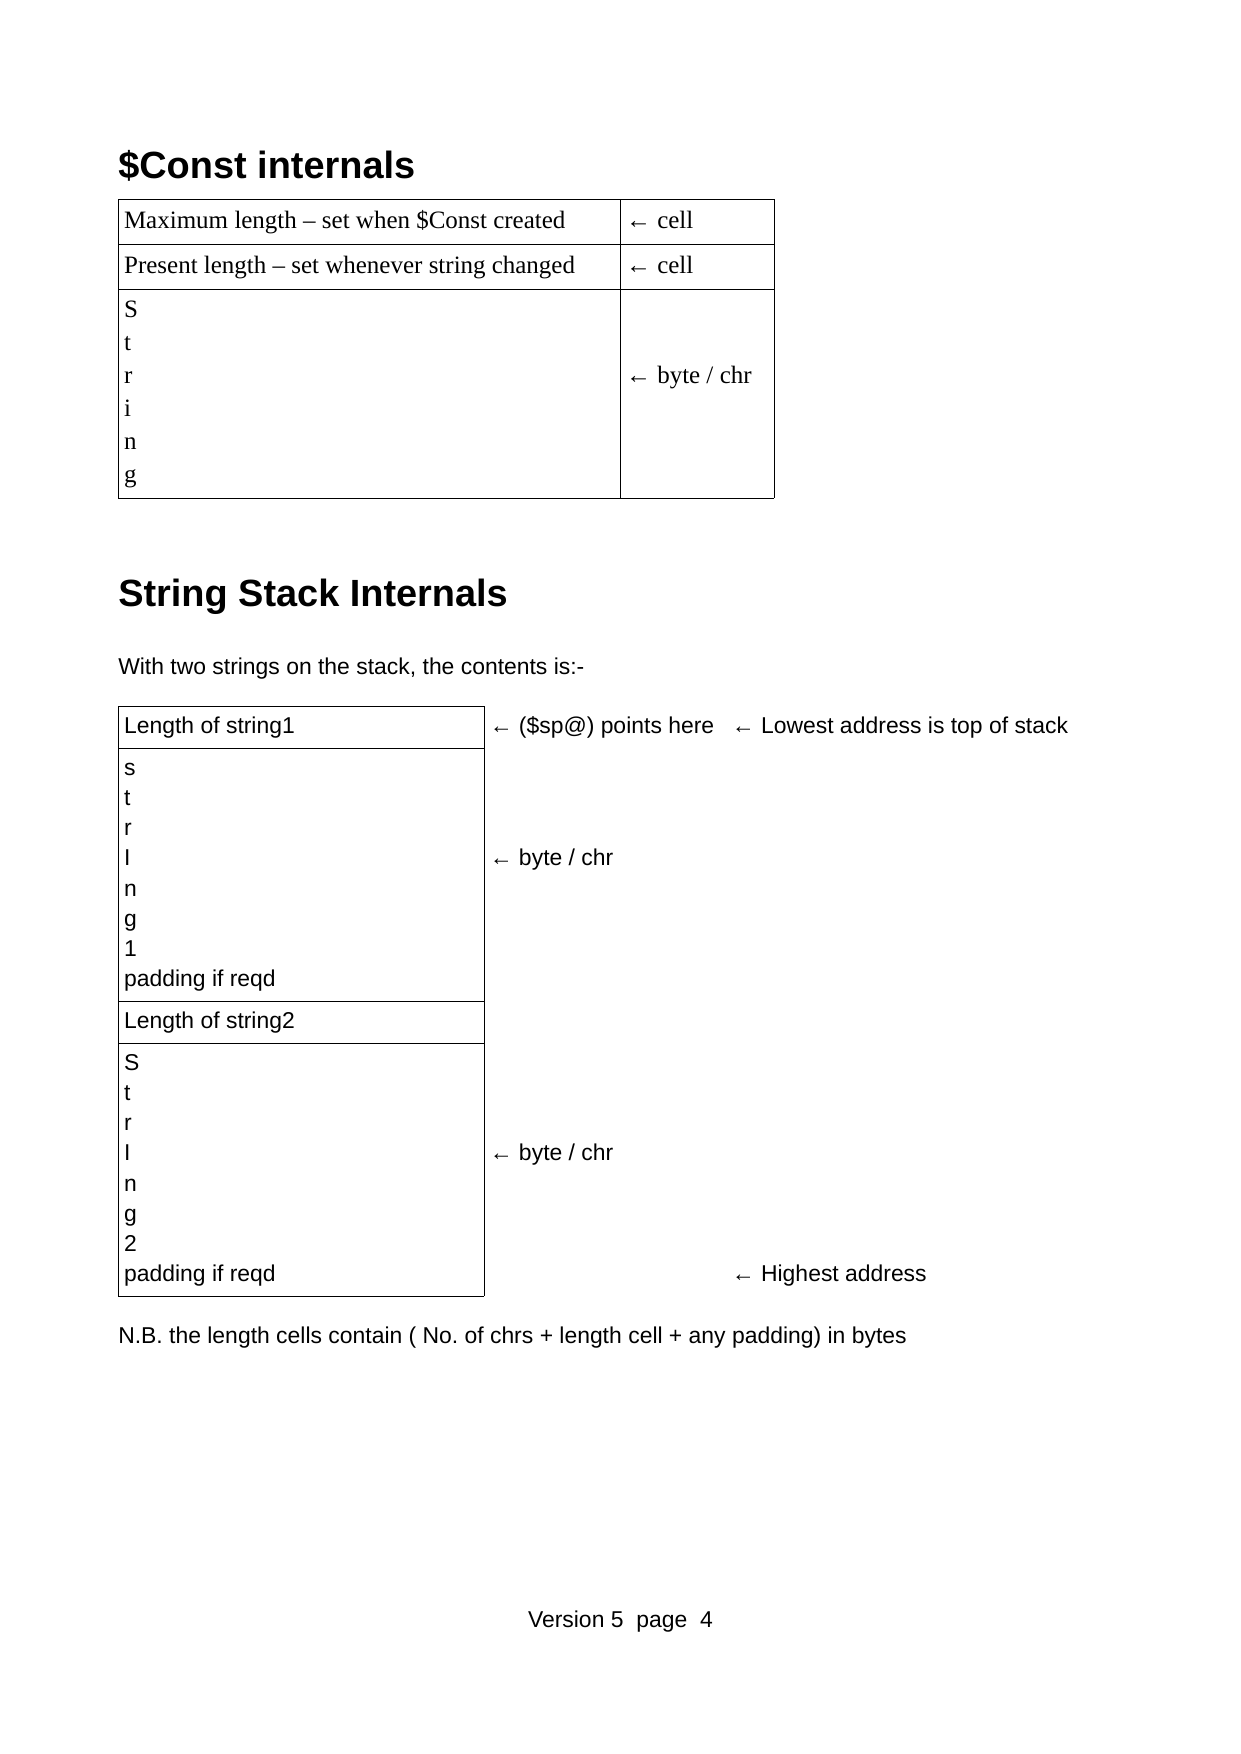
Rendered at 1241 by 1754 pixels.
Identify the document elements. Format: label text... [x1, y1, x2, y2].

table_header ← ($sp@) points here [485, 706, 726, 748]
table_header ← Lowest address is top of stack [726, 706, 1098, 748]
table_header Length of string1 [119, 707, 484, 748]
table_cell s t r I n g 1 padding if reqd [119, 749, 484, 1001]
subtitle String Stack Internals [118, 571, 1122, 614]
table_header Maximum length – set when $Const created [119, 200, 620, 244]
table_cell ← byte / chr [485, 1043, 726, 1296]
table_cell [485, 1001, 726, 1043]
table_cell S t r i n g [119, 290, 620, 498]
text With two strings on the stack, the contents is:- [118, 653, 1122, 680]
text N.B. the length cells contain ( No. of chrs + length cell + any padding) in bytes [118, 1322, 1122, 1349]
table_cell ← Highest address [726, 1043, 1098, 1296]
table_cell Present length – set whenever string changed [119, 245, 620, 288]
table_cell S t r I n g 2 padding if reqd [119, 1044, 484, 1296]
table_cell ← byte / chr [485, 748, 726, 1001]
subtitle $Const internals [118, 143, 1122, 187]
table_cell ← byte / chr [621, 290, 774, 498]
table_cell ← cell [621, 245, 774, 288]
table_cell [726, 1001, 1098, 1043]
table_header ← cell [621, 200, 774, 244]
table_cell [726, 748, 1098, 1001]
table_cell Length of string2 [119, 1002, 484, 1043]
